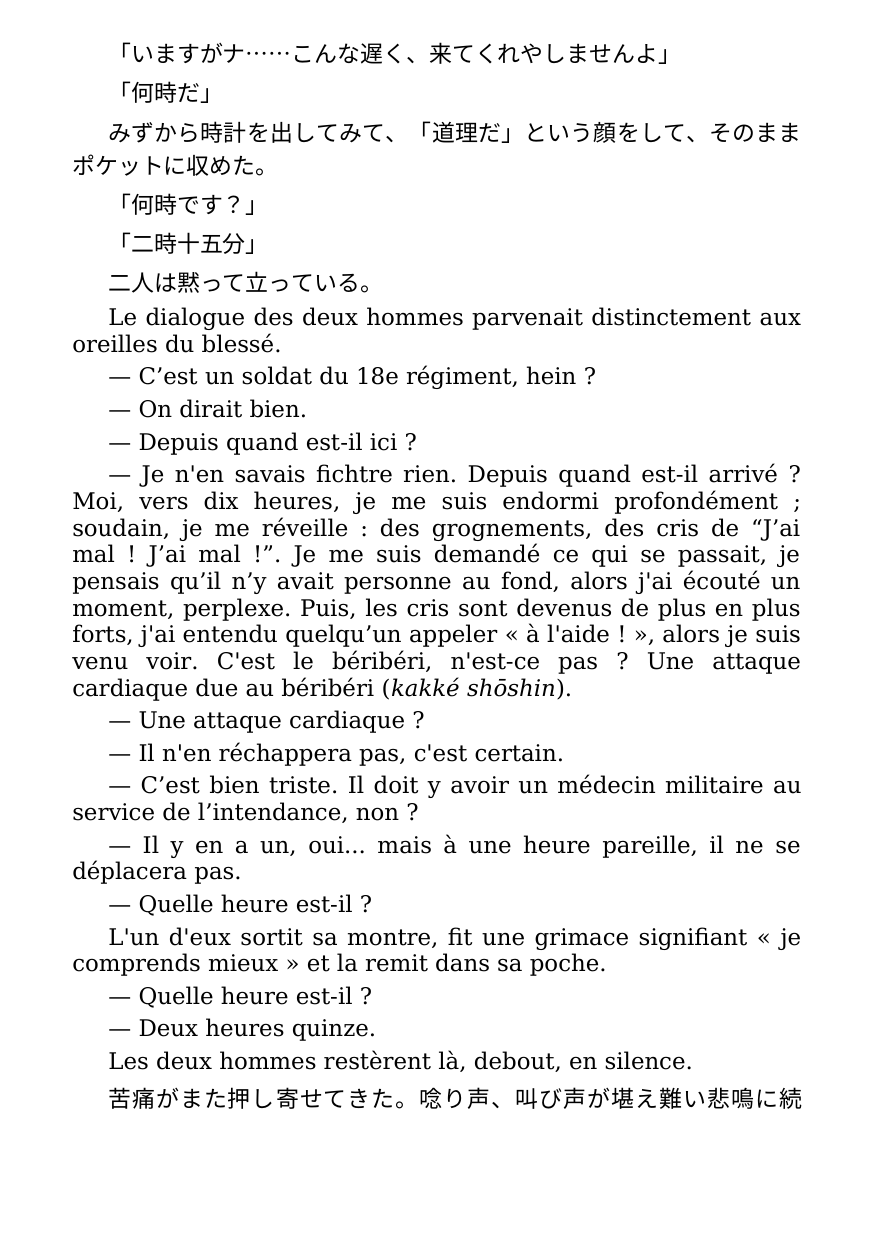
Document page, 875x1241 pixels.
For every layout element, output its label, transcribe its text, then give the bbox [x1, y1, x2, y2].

text — Quelle heure est-il ? [72, 891, 802, 918]
text 二人は黙って立っている。 [72, 265, 802, 298]
text 「いますがナ……こんな遅く、来てくれやしませんよ」 [72, 36, 802, 69]
text — Il n'en réchappera pas, c'est certain. [72, 740, 802, 767]
text L'un d'eux sortit sa montre, fit une grimace signifiant « je comprends mieux » et la remit dans sa poche. [72, 924, 802, 977]
text Les deux hommes restèrent là, debout, en silence. [72, 1048, 802, 1075]
text — C’est un soldat du 18e régiment, hein ? [72, 363, 802, 390]
text — Il y en a un, oui... mais à une heure pareille, il ne se déplacera pas. [72, 832, 802, 885]
text 「何時です？」 [72, 187, 802, 220]
text — On dirait bien. [72, 396, 802, 423]
text — Une attaque cardiaque ? [72, 707, 802, 734]
text — Deux heures quinze. [72, 1016, 802, 1042]
text — Je n'en savais fichtre rien. Depuis quand est-il arrivé ? Moi, vers dix heures, je me suis endormi profondément ; soudain, je me réveille : des grognements, des cris de “J’ai mal ! J’ai mal !”. Je me suis demandé ce qui se passait, je pensais qu’il n’y avait personne au fond, alors j'ai écouté un moment, perplexe. Puis, les cris sont devenus de plus en plus forts, j'ai entendu quelqu’un appeler « à l'aide ! », alors je suis venu voir. C'est le béribéri, n'est-ce pas ? Une attaque cardiaque due au béribéri (kakké shōshin). [72, 461, 802, 701]
text 「二時十五分」 [72, 226, 802, 259]
text — C’est bien triste. Il doit y avoir un médecin militaire au service de l’intendance, non ? [72, 772, 802, 826]
text — Depuis quand est-il ici ? [72, 429, 802, 455]
text Le dialogue des deux hommes parvenait distinctement aux oreilles du blessé. [72, 304, 802, 358]
text みずから時計を出してみて、「道理だ」という顔をして、そのままポケットに収めた。 [72, 114, 802, 181]
text 苦痛がまた押し寄せてきた。唸り声、叫び声が堪え難い悲鳴に続 [72, 1081, 802, 1114]
text 「何時だ」 [72, 75, 802, 108]
text — Quelle heure est-il ? [72, 983, 802, 1009]
